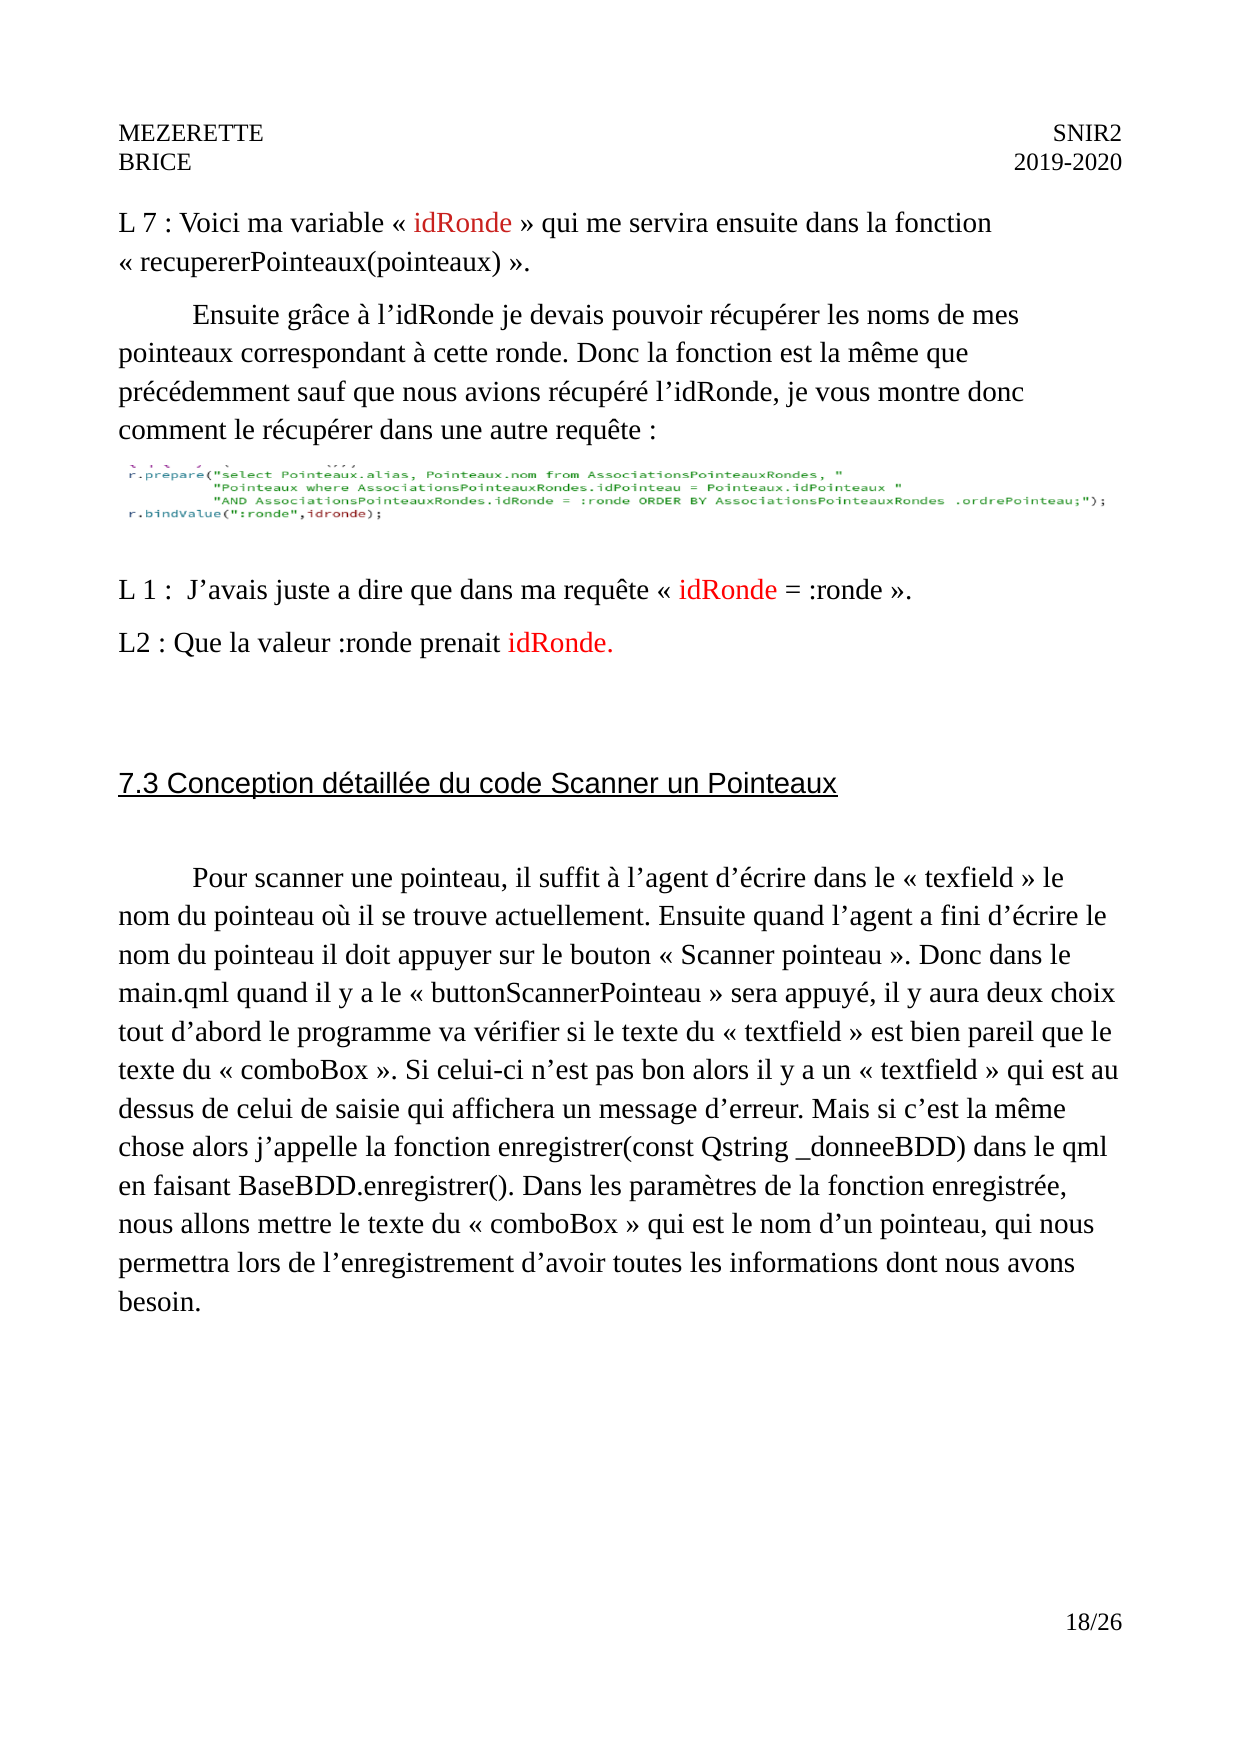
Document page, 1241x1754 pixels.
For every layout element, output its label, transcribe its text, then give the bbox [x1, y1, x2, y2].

text L2 : Que la valeur :ronde prenait idRonde. [118, 625, 1122, 659]
text L 1 : J’avais juste a dire que dans ma requête « idRonde = :ronde ». [118, 572, 1122, 606]
subtitle 7.3 Conception détaillée du code Scanner un Pointeaux [118, 766, 1122, 799]
picture [118, 465, 1123, 521]
text L 7 : Voici ma variable « idRonde » qui me servira ensuite dans la fonction « recupererPointeaux(pointeaux) ». [118, 205, 1122, 277]
text Ensuite grâce à l’idRonde je devais pouvoir récupérer les noms de mes pointeaux correspondant à cette ronde. Donc la fonction est la même que précédemment sauf que nous avions récupéré l’idRonde, je vous montre donc comment le récupérer dans une autre requête : [118, 297, 1122, 446]
text Pour scanner une pointeau, il suffit à l’agent d’écrire dans le « texfield » le nom du pointeau où il se trouve actuellement. Ensuite quand l’agent a fini d’écrire le nom du pointeau il doit appuyer sur le bouton « Scanner pointeau ». Donc dans le main.qml quand il y a le « buttonScannerPointeau » sera appuyé, il y aura deux choix tout d’abord le programme va vérifier si le texte du « textfield » est bien pareil que le texte du « comboBox ». Si celui-ci n’est pas bon alors il y a un « textfield » qui est au dessus de celui de saisie qui affichera un message d’erreur. Mais si c’est la même chose alors j’appelle la fonction enregistrer(const Qstring _donneeBDD) dans le qml en faisant BaseBDD.enregistrer(). Dans les paramètres de la fonction enregistrée, nous allons mettre le texte du « comboBox » qui est le nom d’un pointeau, qui nous permettra lors de l’enregistrement d’avoir toutes les informations dont nous avons besoin. [118, 860, 1122, 1317]
